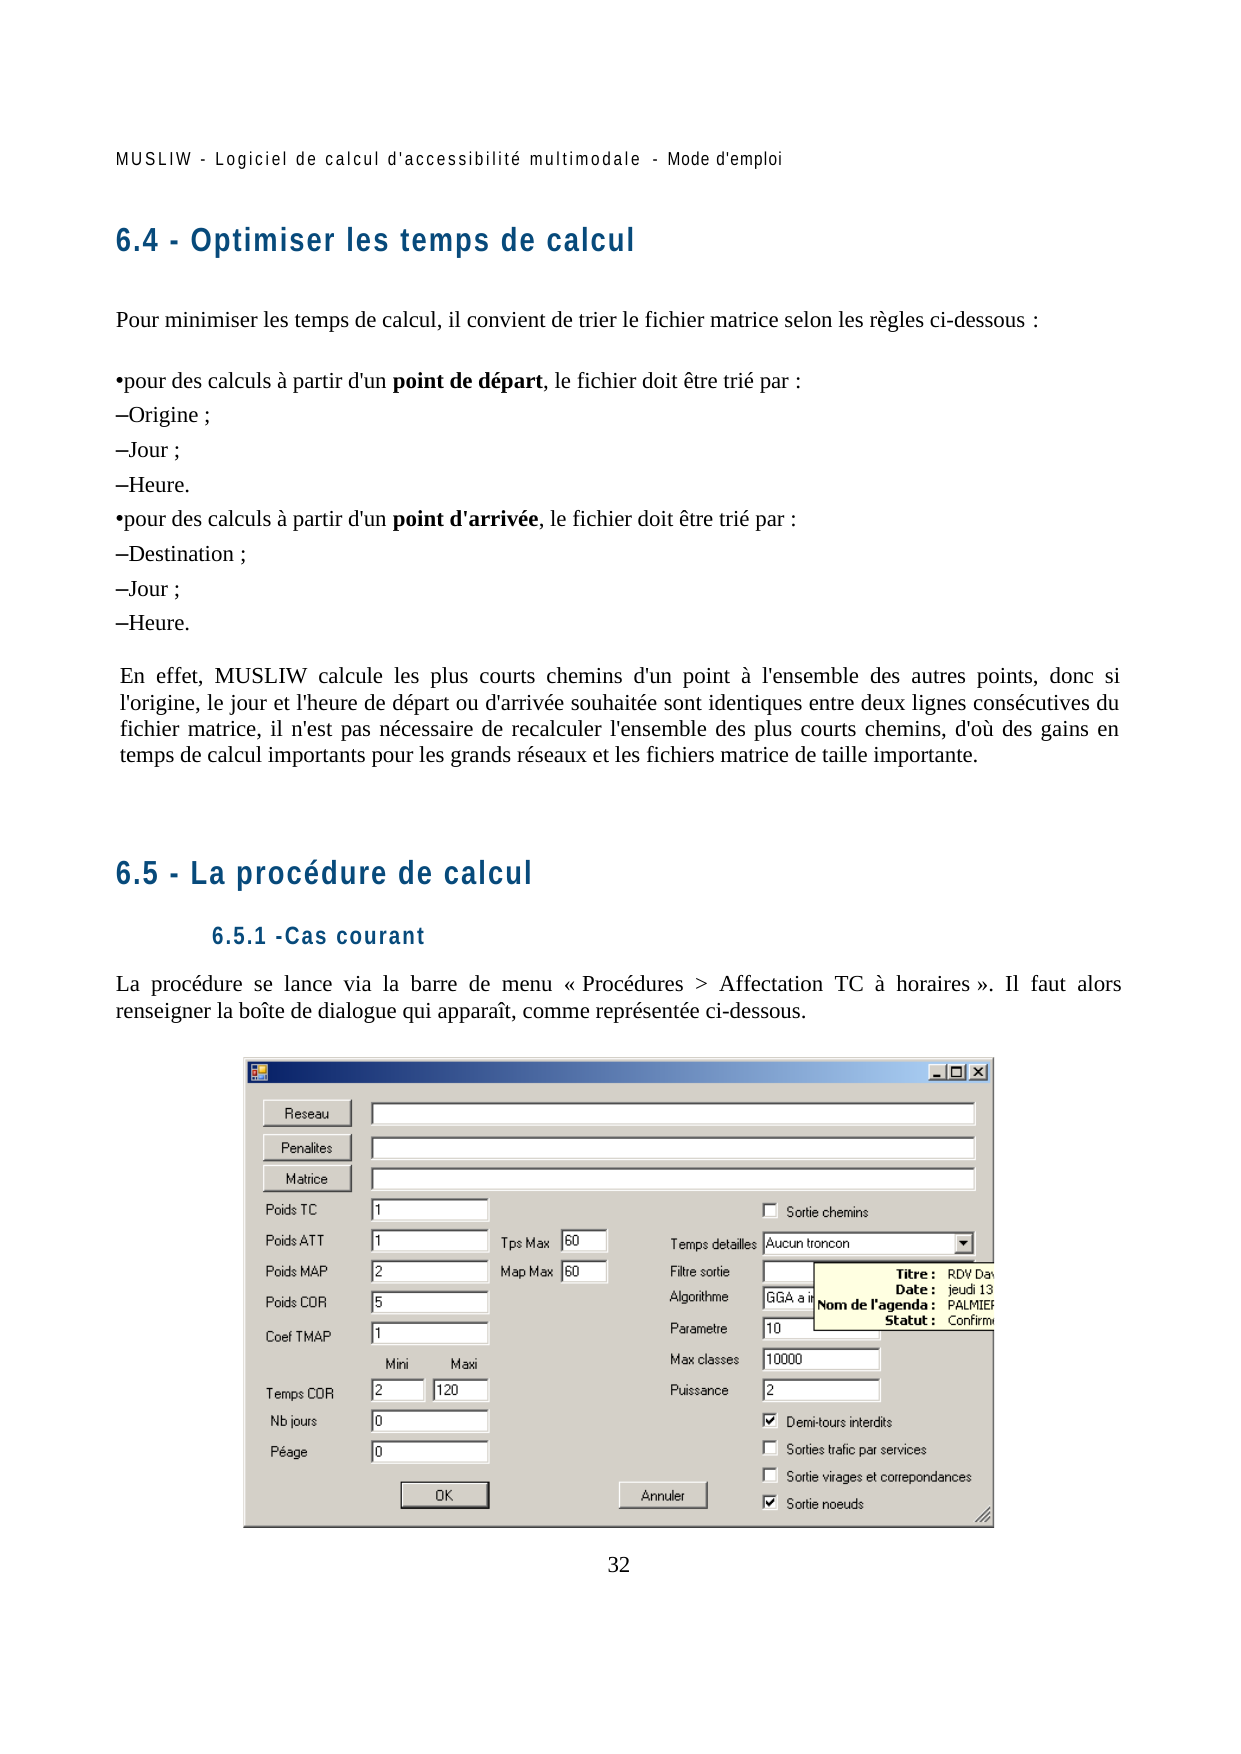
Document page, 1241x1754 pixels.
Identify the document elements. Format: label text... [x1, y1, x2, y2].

list Destination ; [116, 540, 1122, 566]
list Heure. [116, 471, 1122, 497]
text En effet, MUSLIW calcule les plus courts chemins d'un point à l'ensemble des autres points, donc si l'origine, le jour et l'heure de départ ou d'arrivée souhaitée sont identiques entre deux lignes consécutives du fichier matrice, il n'est pas nécessaire de recalculer l'ensemble des plus courts chemins, d'où des gains en temps de calcul importants pour les grands réseaux et les fichiers matrice de taille importante. [119, 662, 1122, 768]
list pour des calculs à partir d'un point de départ, le fichier doit être trié par : [116, 367, 1127, 393]
text Pour minimiser les temps de calcul, il convient de trier le fichier matrice selon les règles ci-dessous : [116, 306, 1122, 332]
text La procédure se lance via la barre de menu « Procédures > Affectation TC à horaires ». Il faut alors renseigner la boîte de dialogue qui apparaît, comme représentée ci-dessous. [116, 971, 1122, 1023]
subtitle Cas courant [211, 921, 1122, 950]
picture [243, 1057, 995, 1528]
list Jour ; [116, 436, 1122, 462]
list Jour ; [116, 575, 1122, 601]
list Origine ; [116, 401, 1122, 428]
subtitle La procédure de calcul [116, 854, 1122, 892]
list Heure. [116, 609, 1122, 636]
list pour des calculs à partir d'un point d'arrivée, le fichier doit être trié par : [116, 505, 1127, 532]
subtitle Optimiser les temps de calcul [116, 220, 1122, 258]
